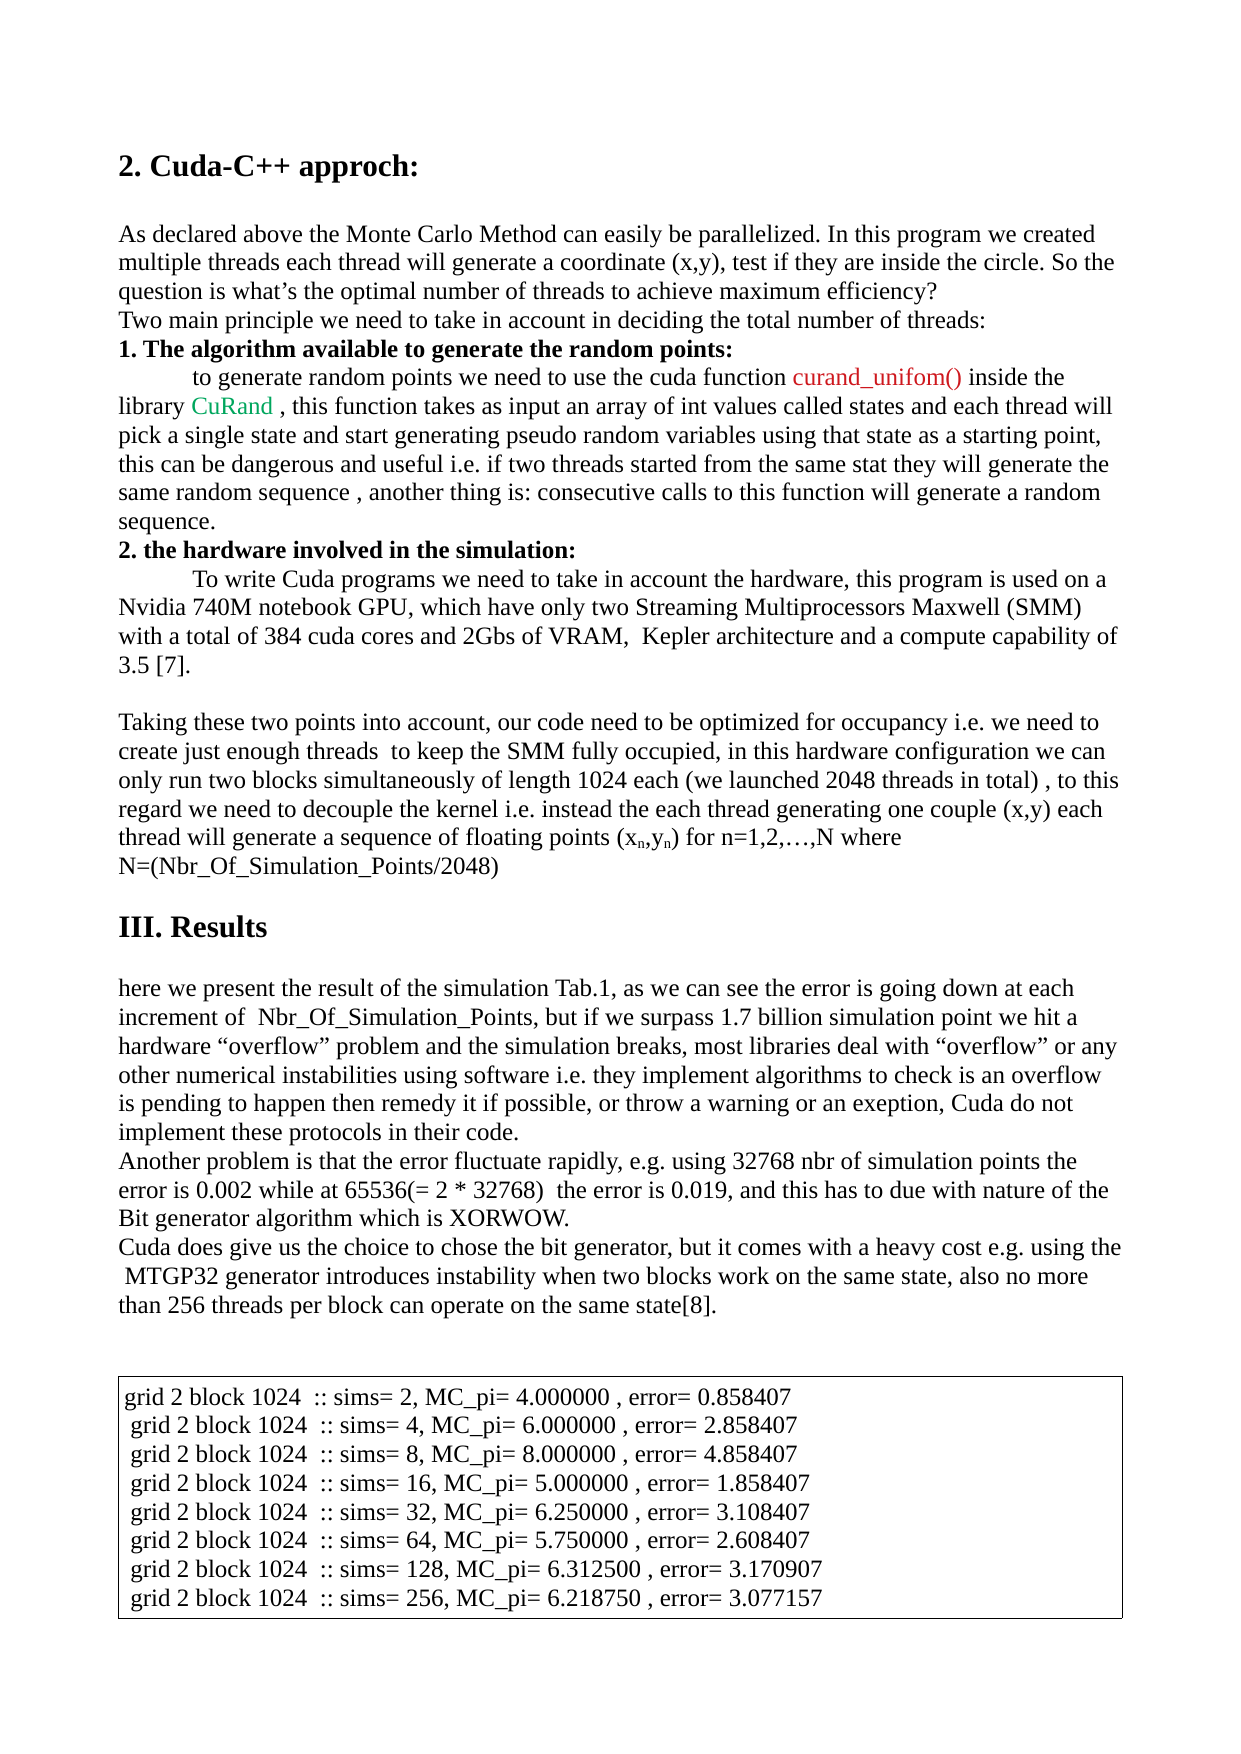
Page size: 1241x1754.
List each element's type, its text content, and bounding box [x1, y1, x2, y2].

text Two main principle we need to take in account in deciding the total number of threads: [118, 305, 1122, 334]
text 2. Cuda-C++ approch: [118, 147, 1122, 183]
text here we present the result of the simulation Tab.1, as we can see the error is going down at each increment of Nbr_Of_Simulation_Points, but if we surpass 1.7 billion simulation point we hit a hardware “overflow” problem and the simulation breaks, most libraries deal with “overflow” or any other numerical instabilities using software i.e. they implement algorithms to check is an overflow is pending to happen then remedy it if possible, or throw a warning or an exeption, Cuda do not implement these protocols in their code. [118, 973, 1122, 1146]
text 1. The algorithm available to generate the random points: [118, 334, 1122, 362]
text Cuda does give us the choice to chose the bit generator, but it comes with a heavy cost e.g. using the [118, 1232, 1122, 1261]
text Taking these two points into account, our code need to be optimized for occupancy i.e. we need to create just enough threads to keep the SMM fully occupied, in this hardware configuration we can only run two blocks simultaneously of length 1024 each (we launched 2048 threads in total) , to this regard we need to decouple the kernel i.e. instead the each thread generating one couple (x,y) each thread will generate a sequence of floating points (xn,yn) for n=1,2,…,N where N=(Nbr_Of_Simulation_Points/2048) [118, 707, 1122, 880]
text As declared above the Monte Carlo Method can easily be parallelized. In this program we created multiple threads each thread will generate a coordinate (x,y), test if they are inside the circle. So the question is what’s the optimal number of threads to achieve maximum efficiency? [118, 219, 1122, 305]
text To write Cuda programs we need to take in account the hardware, this program is used on a Nvidia 740M notebook GPU, which have only two Streaming Multiprocessors Maxwell (SMM) with a total of 384 cuda cores and 2Gbs of VRAM, Kepler architecture and a compute capability of 3.5 [7]. [118, 564, 1122, 679]
text III. Results [118, 909, 1122, 945]
text to generate random points we need to use the cuda function curand_unifom() inside the library CuRand , this function takes as input an array of int values called states and each thread will pick a single state and start generating pseudo random variables using that state as a starting point, this can be dangerous and useful i.e. if two threads started from the same stat they will generate the same random sequence , another thing is: consecutive calls to this function will generate a random sequence. [118, 362, 1122, 535]
text Another problem is that the error fluctuate rapidly, e.g. using 32768 nbr of simulation points the error is 0.002 while at 65536(= 2 * 32768) the error is 0.019, and this has to due with nature of the Bit generator algorithm which is XORWOW. [118, 1146, 1122, 1232]
text 2. the hardware involved in the simulation: [118, 535, 1122, 564]
text MTGP32 generator introduces instability when two blocks work on the same state, also no more than 256 threads per block can operate on the same state[8]. [118, 1261, 1122, 1318]
table_header grid 2 block 1024 :: sims= 2, MC_pi= 4.000000 , error= 0.858407 grid 2 block 1024 :: sims= 4, MC_pi= 6.000000 , error= 2.858407 grid 2 block 1024 :: sims= 8, MC_pi= 8.000000 , error= 4.858407 grid 2 block 1024 :: sims= 16, MC_pi= 5.000000 , error= 1.858407 grid 2 block 1024 :: sims= 32, MC_pi= 6.250000 , error= 3.108407 grid 2 block 1024 :: sims= 64, MC_pi= 5.750000 , error= 2.608407 grid 2 block 1024 :: sims= 128, MC_pi= 6.312500 , error= 3.170907 grid 2 block 1024 :: sims= 256, MC_pi= 6.218750 , error= 3.077157 [119, 1377, 1122, 1617]
